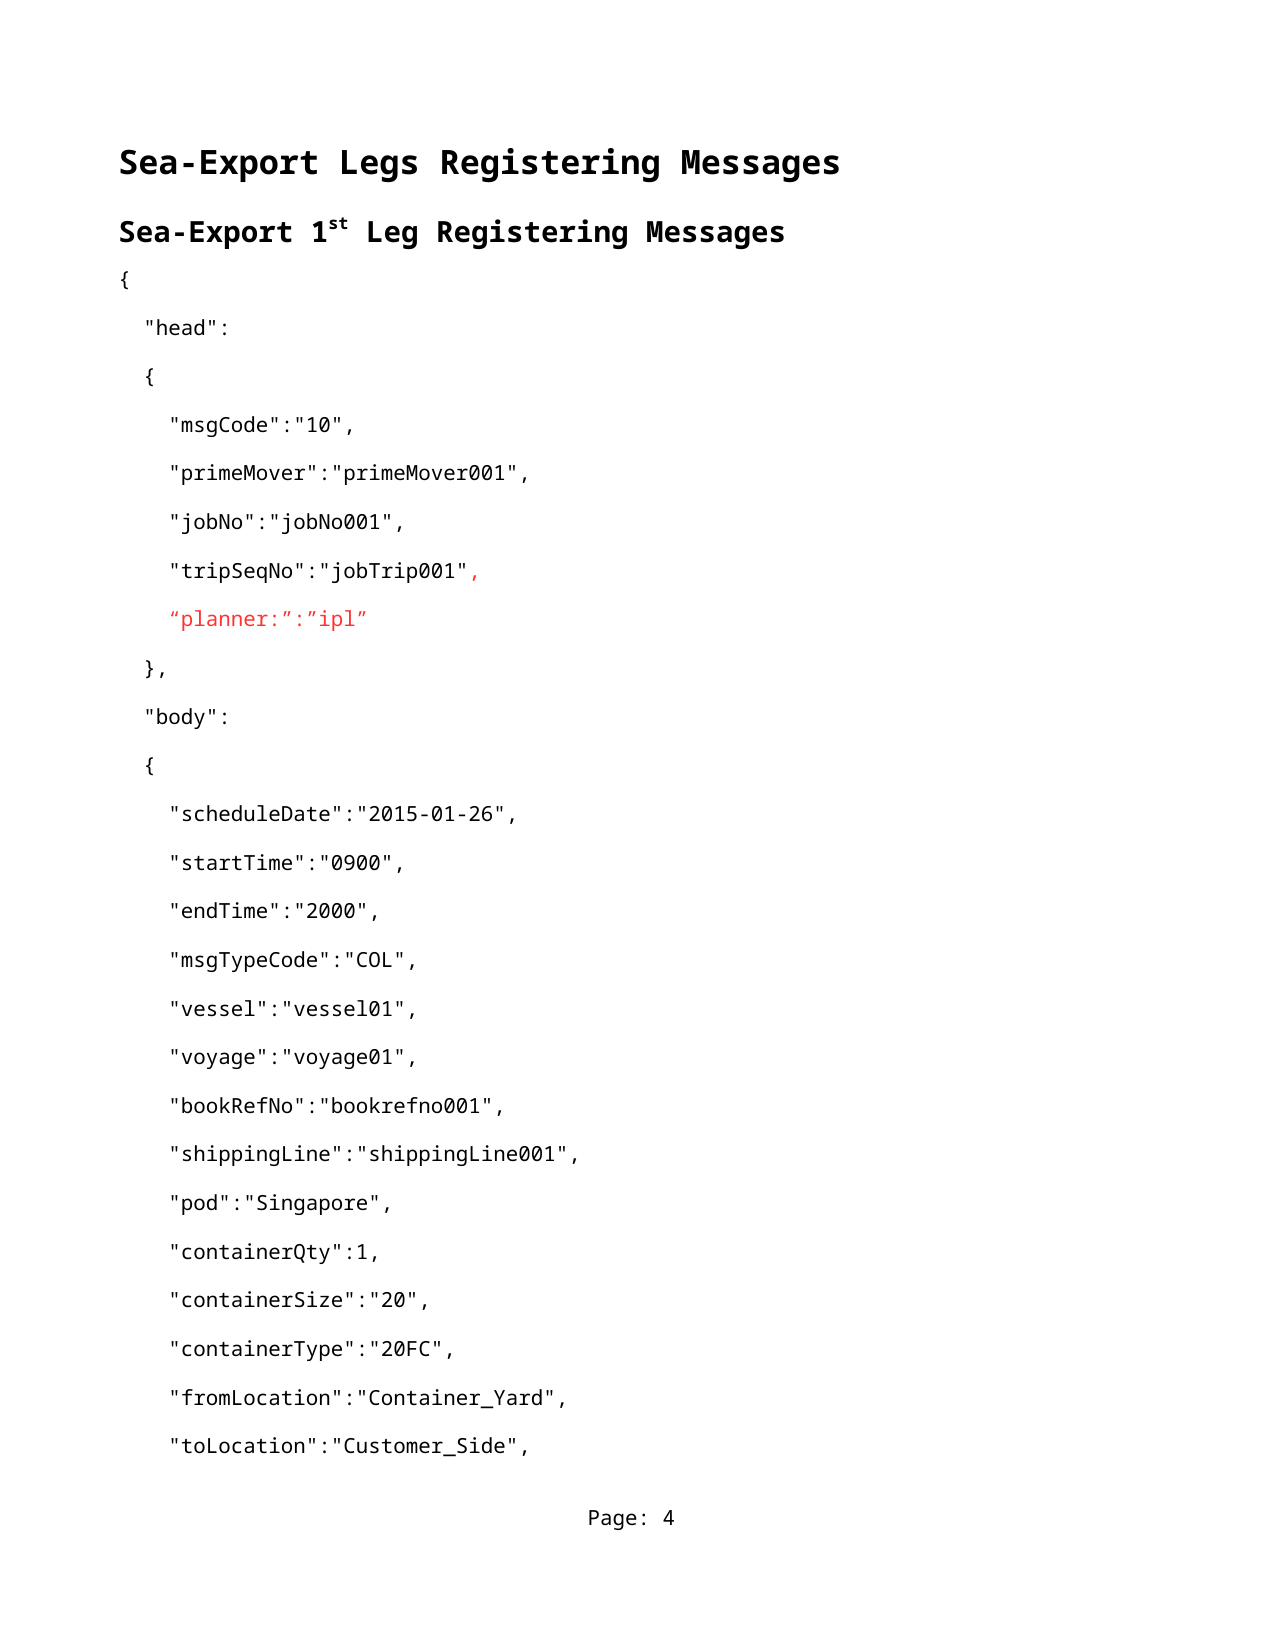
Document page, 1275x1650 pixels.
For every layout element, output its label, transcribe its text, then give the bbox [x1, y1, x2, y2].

text "fromLocation":"Container_Yard", [118, 1383, 1157, 1411]
text { [118, 361, 1157, 390]
text "shippingLine":"shippingLine001", [118, 1139, 1157, 1168]
text "toLocation":"Customer_Side", [118, 1431, 1157, 1460]
text "scheduleDate":"2015-01-26", [118, 799, 1157, 827]
text "vessel":"vessel01", [118, 994, 1157, 1022]
text { [118, 750, 1157, 779]
subtitle Sea-Export Legs Registering Messages [118, 139, 1157, 185]
text “planner:”:”ipl” [118, 604, 1157, 633]
text "head": [118, 313, 1157, 341]
text "msgCode":"10", [118, 410, 1157, 438]
text "tripSeqNo":"jobTrip001", [118, 556, 1157, 584]
text "containerQty":1, [118, 1237, 1157, 1265]
text "pod":"Singapore", [118, 1188, 1157, 1217]
text "containerSize":"20", [118, 1286, 1157, 1314]
text "msgTypeCode":"COL", [118, 945, 1157, 973]
text { [118, 264, 1157, 292]
text "endTime":"2000", [118, 896, 1157, 925]
subtitle Sea-Export 1st Leg Registering Messages [118, 212, 1157, 251]
text "voyage":"voyage01", [118, 1042, 1157, 1071]
text "bookRefNo":"bookrefno001", [118, 1091, 1157, 1119]
text }, [118, 653, 1157, 682]
text "primeMover":"primeMover001", [118, 458, 1157, 487]
text "body": [118, 702, 1157, 730]
text "containerType":"20FC", [118, 1334, 1157, 1363]
text "jobNo":"jobNo001", [118, 507, 1157, 536]
text "startTime":"0900", [118, 848, 1157, 876]
